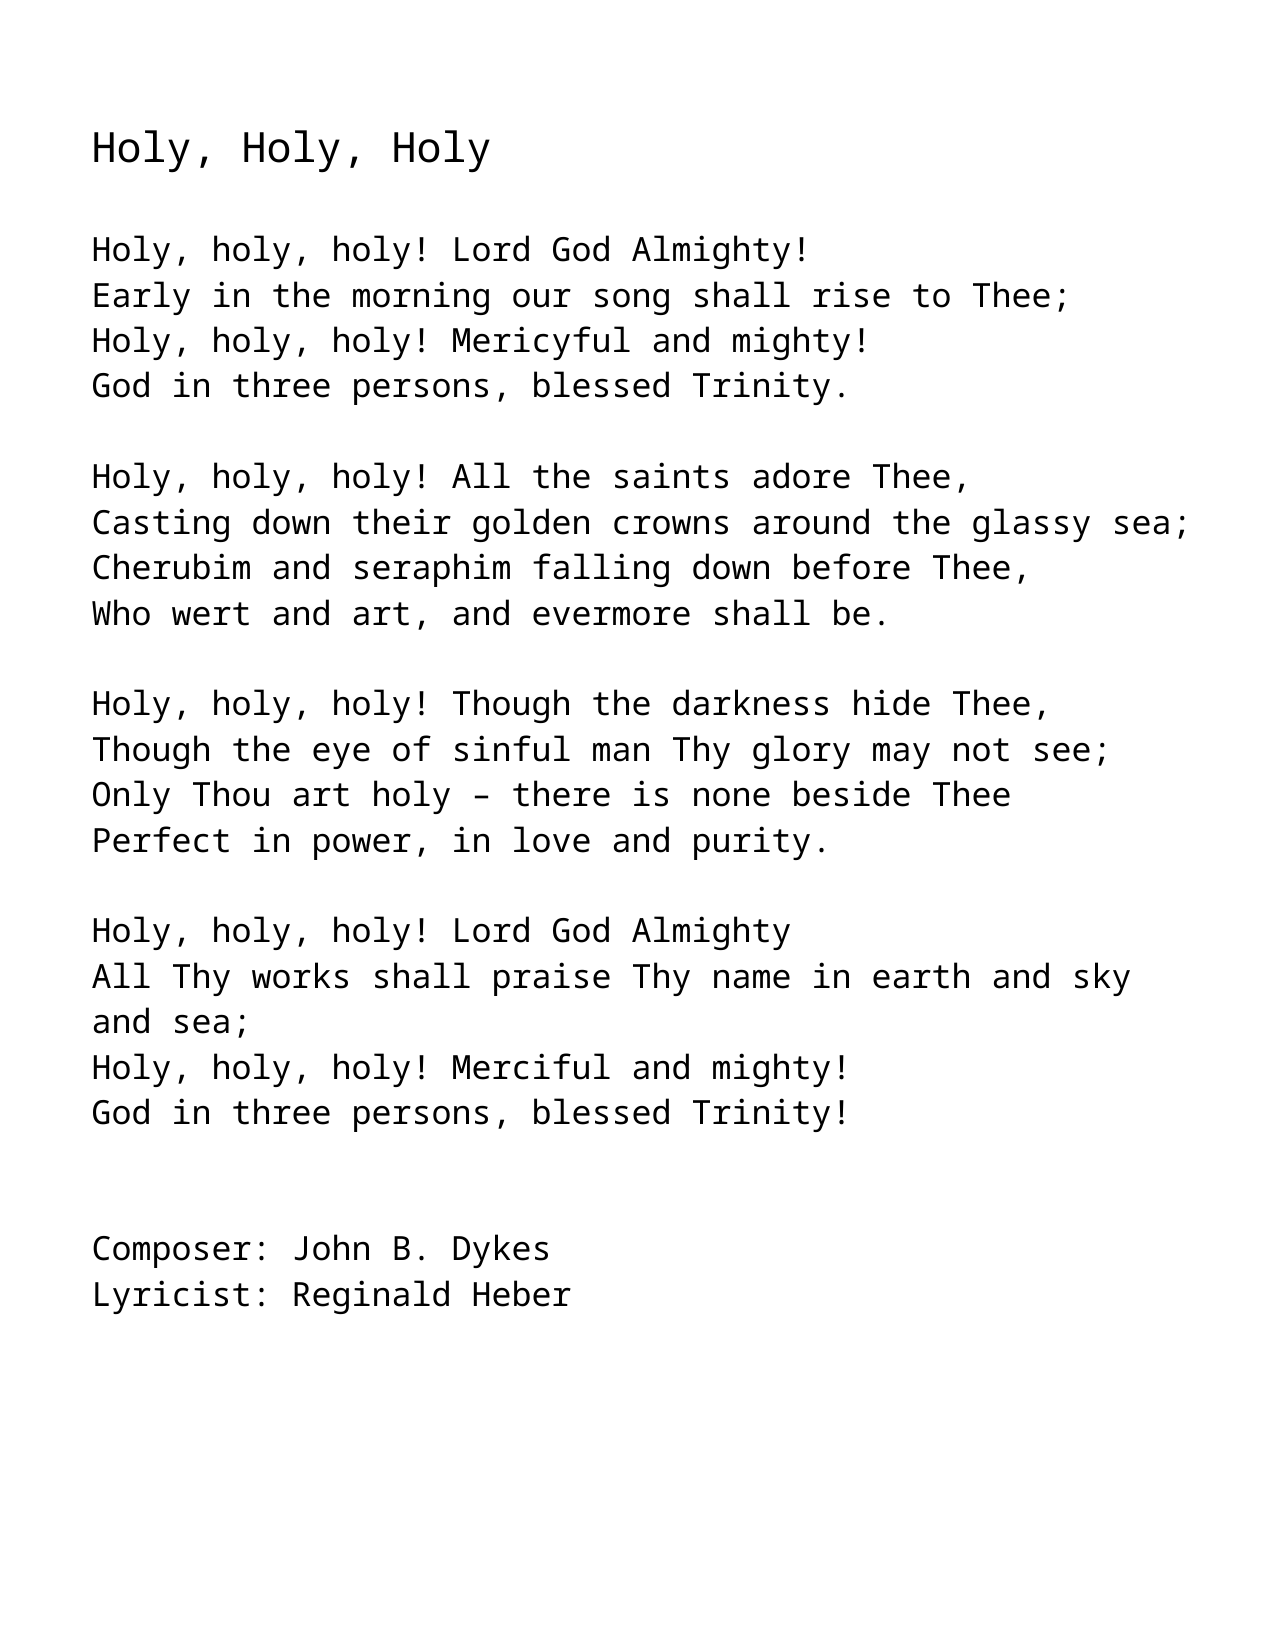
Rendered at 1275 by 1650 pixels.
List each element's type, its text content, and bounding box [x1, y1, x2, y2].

text Though the eye of sinful man Thy glory may not see; [91, 726, 1192, 771]
text Cherubim and seraphim falling down before Thee, [91, 544, 1192, 589]
text Perfect in power, in love and purity. [91, 816, 1192, 862]
text Early in the morning our song shall rise to Thee; [91, 271, 1192, 317]
text Holy, holy, holy! Lord God Almighty! [91, 226, 1192, 271]
text All Thy works shall praise Thy name in earth and sky and sea; [91, 953, 1192, 1043]
text Lyricist: Reginald Heber [91, 1271, 1192, 1316]
text Only Thou art holy – there is none beside Thee [91, 771, 1192, 816]
text Holy, holy, holy! Merciful and mighty! [91, 1043, 1192, 1089]
text Who wert and art, and evermore shall be. [91, 589, 1192, 635]
text Holy, holy, holy! Though the darkness hide Thee, [91, 680, 1192, 726]
text Holy, holy, holy! Lord God Almighty [91, 907, 1192, 953]
text Composer: John B. Dykes [91, 1225, 1192, 1271]
text Holy, Holy, Holy [91, 118, 1192, 175]
text Casting down their golden crowns around the glassy sea; [91, 498, 1192, 544]
text Holy, holy, holy! All the saints adore Thee, [91, 453, 1192, 498]
text Holy, holy, holy! Mericyful and mighty! [91, 317, 1192, 362]
text God in three persons, blessed Trinity! [91, 1089, 1192, 1134]
text God in three persons, blessed Trinity. [91, 362, 1192, 408]
